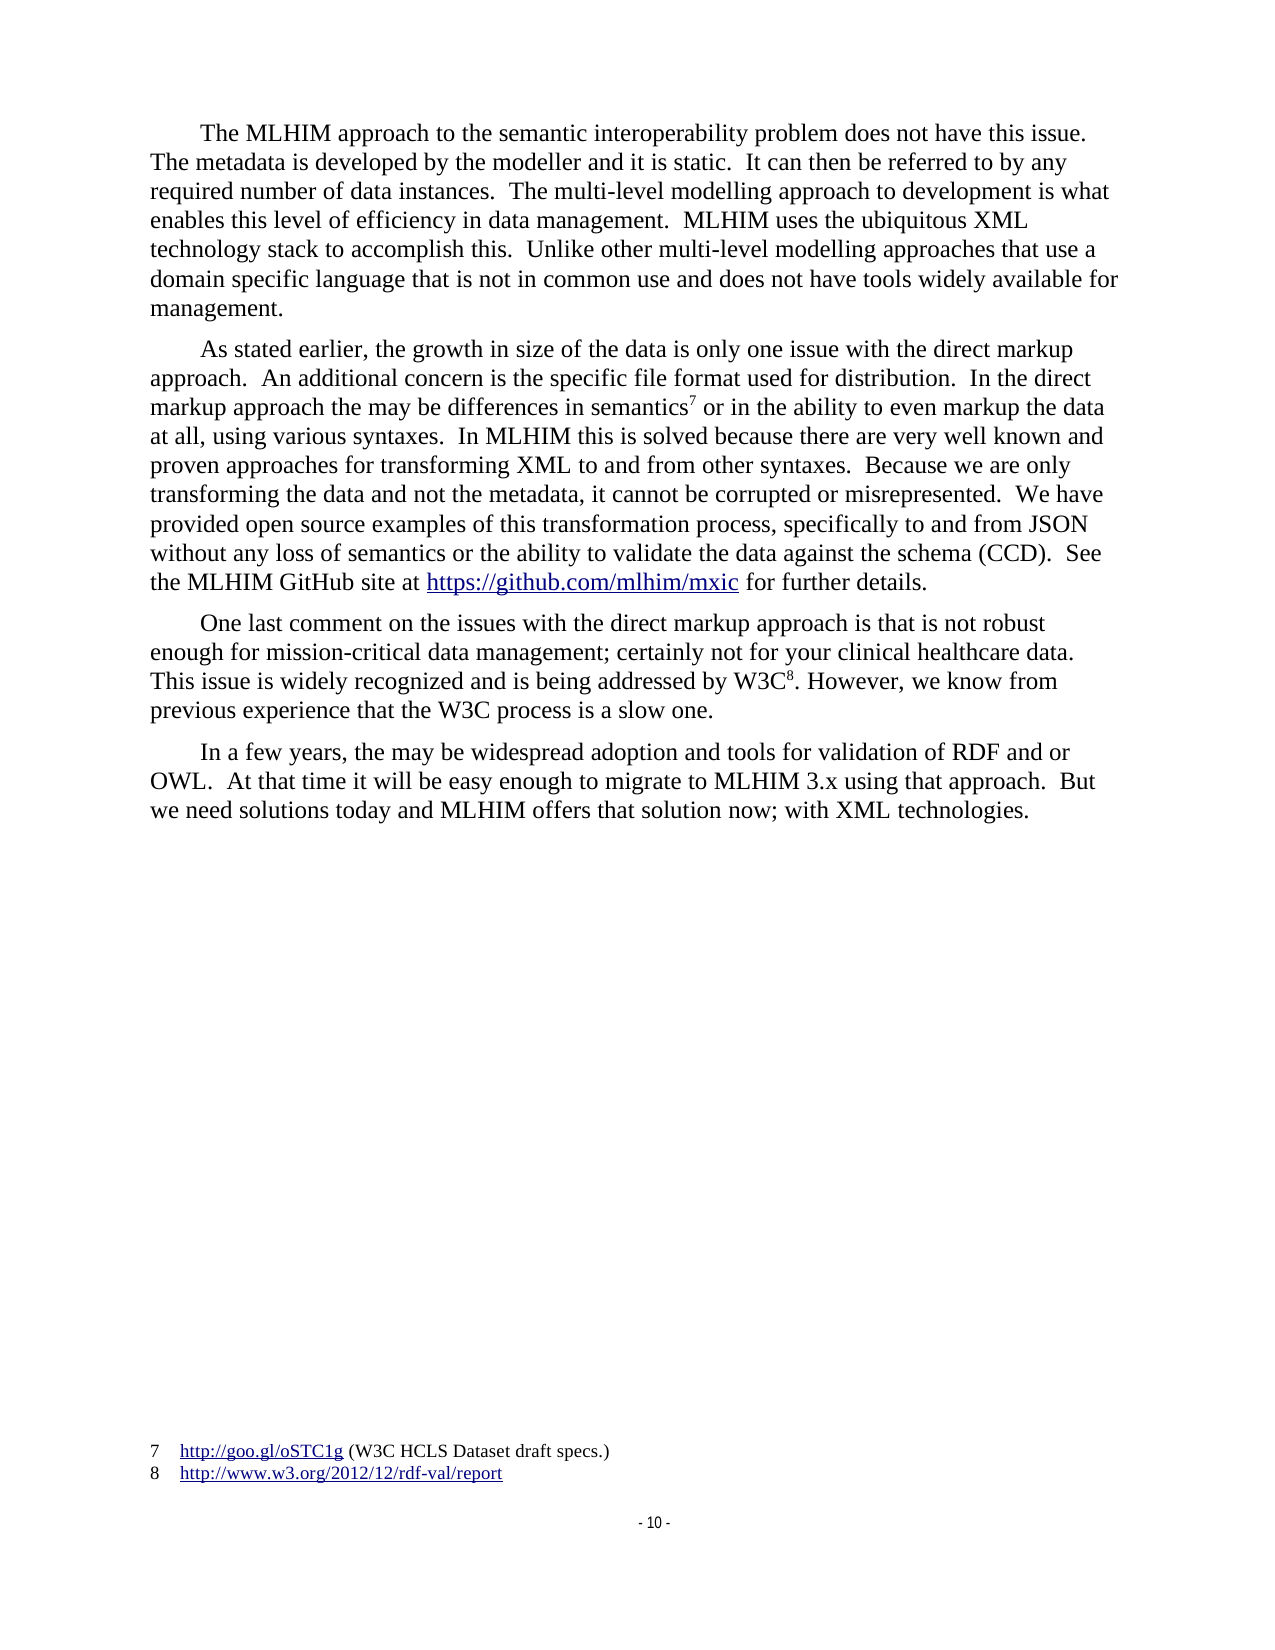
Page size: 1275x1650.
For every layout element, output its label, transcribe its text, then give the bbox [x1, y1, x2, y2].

text As stated earlier, the growth in size of the data is only one issue with the direct markup approach. An additional concern is the specific file format used for distribution. In the direct markup approach the may be differences in semantics or in the ability to even markup the data at all, using various syntaxes. In MLHIM this is solved because there are very well known and proven approaches for transforming XML to and from other syntaxes. Because we are only transforming the data and not the metadata, it cannot be corrupted or misrepresented. We have provided open source examples of this transformation process, specifically to and from JSON without any loss of semantics or the ability to validate the data against the schema (CCD). See the MLHIM GitHub site at https://github.com/mlhim/mxic for further details. [150, 334, 1125, 596]
text The MLHIM approach to the semantic interoperability problem does not have this issue. The metadata is developed by the modeller and it is static. It can then be referred to by any required number of data instances. The multi-level modelling approach to development is what enables this level of efficiency in data management. MLHIM uses the ubiquitous XML technology stack to accomplish this. Unlike other multi-level modelling approaches that use a domain specific language that is not in common use and does not have tools widely available for management. [150, 118, 1125, 322]
text http://www.w3.org/2012/12/rdf-val/report [150, 1461, 1125, 1483]
text In a few years, the may be widespread adoption and tools for validation of RDF and or OWL. At that time it will be easy enough to migrate to MLHIM 3.x using that approach. But we need solutions today and MLHIM offers that solution now; with XML technologies. [150, 737, 1125, 824]
text http://goo.gl/oSTC1g (W3C HCLS Dataset draft specs.) [150, 1439, 1125, 1461]
text One last comment on the issues with the direct markup approach is that is not robust enough for mission-critical data management; certainly not for your clinical healthcare data. This issue is widely recognized and is being addressed by W3C. However, we know from previous experience that the W3C process is a slow one. [150, 608, 1125, 724]
